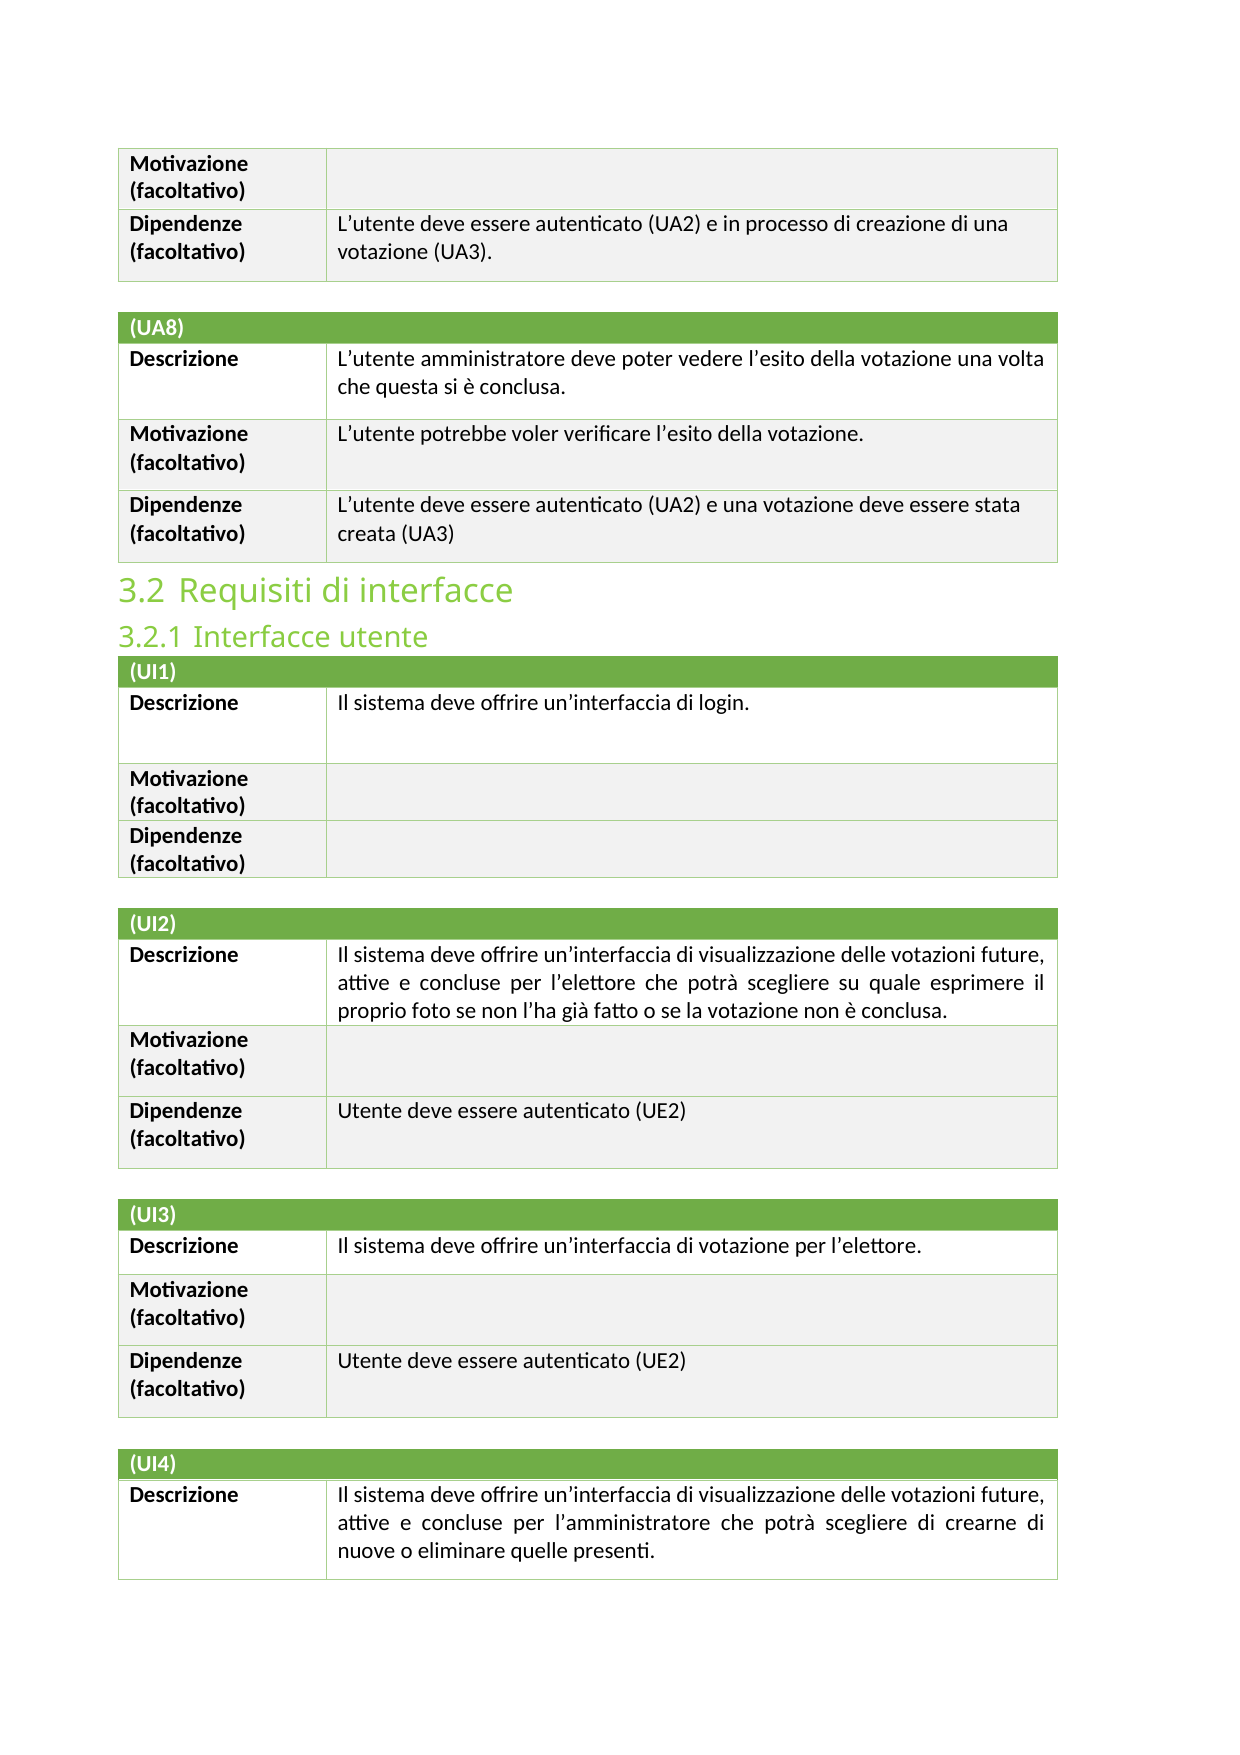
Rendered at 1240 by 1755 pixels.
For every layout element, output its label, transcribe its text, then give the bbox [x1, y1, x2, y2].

table_cell Descrizione [119, 688, 326, 763]
table_cell [327, 1026, 1057, 1096]
table_cell Dipendenze (facoltativo) [119, 821, 326, 877]
table_cell Descrizione [119, 1231, 326, 1274]
table_header [326, 1200, 1057, 1230]
table_cell Il sistema deve offrire un’interfaccia di votazione per l’elettore. [327, 1231, 1057, 1274]
table_cell Dipendenze (facoltativo) [119, 1097, 326, 1168]
table_cell Utente deve essere autenticato (UE2) [327, 1097, 1057, 1168]
table_cell Descrizione [119, 344, 326, 418]
table_header (UA8) [119, 313, 326, 343]
table_cell L’utente potrebbe voler verificare l’esito della votazione. [327, 420, 1057, 489]
table_cell Descrizione [119, 1481, 326, 1579]
table_cell Dipendenze (facoltativo) [119, 491, 326, 562]
table_cell [327, 821, 1057, 877]
table_cell Il sistema deve offrire un’interfaccia di login. [327, 688, 1057, 763]
subtitle Interfacce utente [118, 616, 1121, 656]
table_cell Dipendenze (facoltativo) [119, 210, 326, 281]
table_cell [327, 764, 1057, 820]
table_header (UI4) [119, 1450, 326, 1479]
table_cell Descrizione [119, 940, 326, 1024]
table_cell [327, 149, 1057, 208]
table_cell L’utente amministratore deve poter vedere l’esito della votazione una volta che questa si è conclusa. [327, 344, 1057, 418]
table_cell Motivazione (facoltativo) [119, 420, 326, 489]
table_cell Utente deve essere autenticato (UE2) [327, 1346, 1057, 1417]
table_cell Il sistema deve offrire un’interfaccia di visualizzazione delle votazioni future, attive e concluse per l’elettore che potrà scegliere su quale esprimere il proprio foto se non l’ha già fatto o se la votazione non è conclusa. [327, 940, 1057, 1024]
table_cell Motivazione (facoltativo) [119, 764, 326, 820]
table_cell Motivazione (facoltativo) [119, 1026, 326, 1096]
table_header (UI1) [119, 657, 326, 687]
subtitle Requisiti di interfacce [118, 567, 1121, 612]
table_header [326, 909, 1057, 939]
table_cell [327, 1275, 1057, 1345]
table_header (UI2) [119, 909, 326, 939]
table_header [326, 313, 1057, 343]
table_header (UI3) [119, 1200, 326, 1230]
table_cell Il sistema deve offrire un’interfaccia di visualizzazione delle votazioni future, attive e concluse per l’amministratore che potrà scegliere di crearne di nuove o eliminare quelle presenti. [327, 1481, 1057, 1579]
table_cell Motivazione (facoltativo) [119, 1275, 326, 1345]
table_cell Motivazione (facoltativo) [119, 149, 326, 208]
table_header [326, 1450, 1057, 1479]
table_header [326, 657, 1057, 687]
table_cell L’utente deve essere autenticato (UA2) e una votazione deve essere stata creata (UA3) [327, 491, 1057, 562]
table_cell L’utente deve essere autenticato (UA2) e in processo di creazione di una votazione (UA3). [327, 210, 1057, 281]
table_cell Dipendenze (facoltativo) [119, 1346, 326, 1417]
